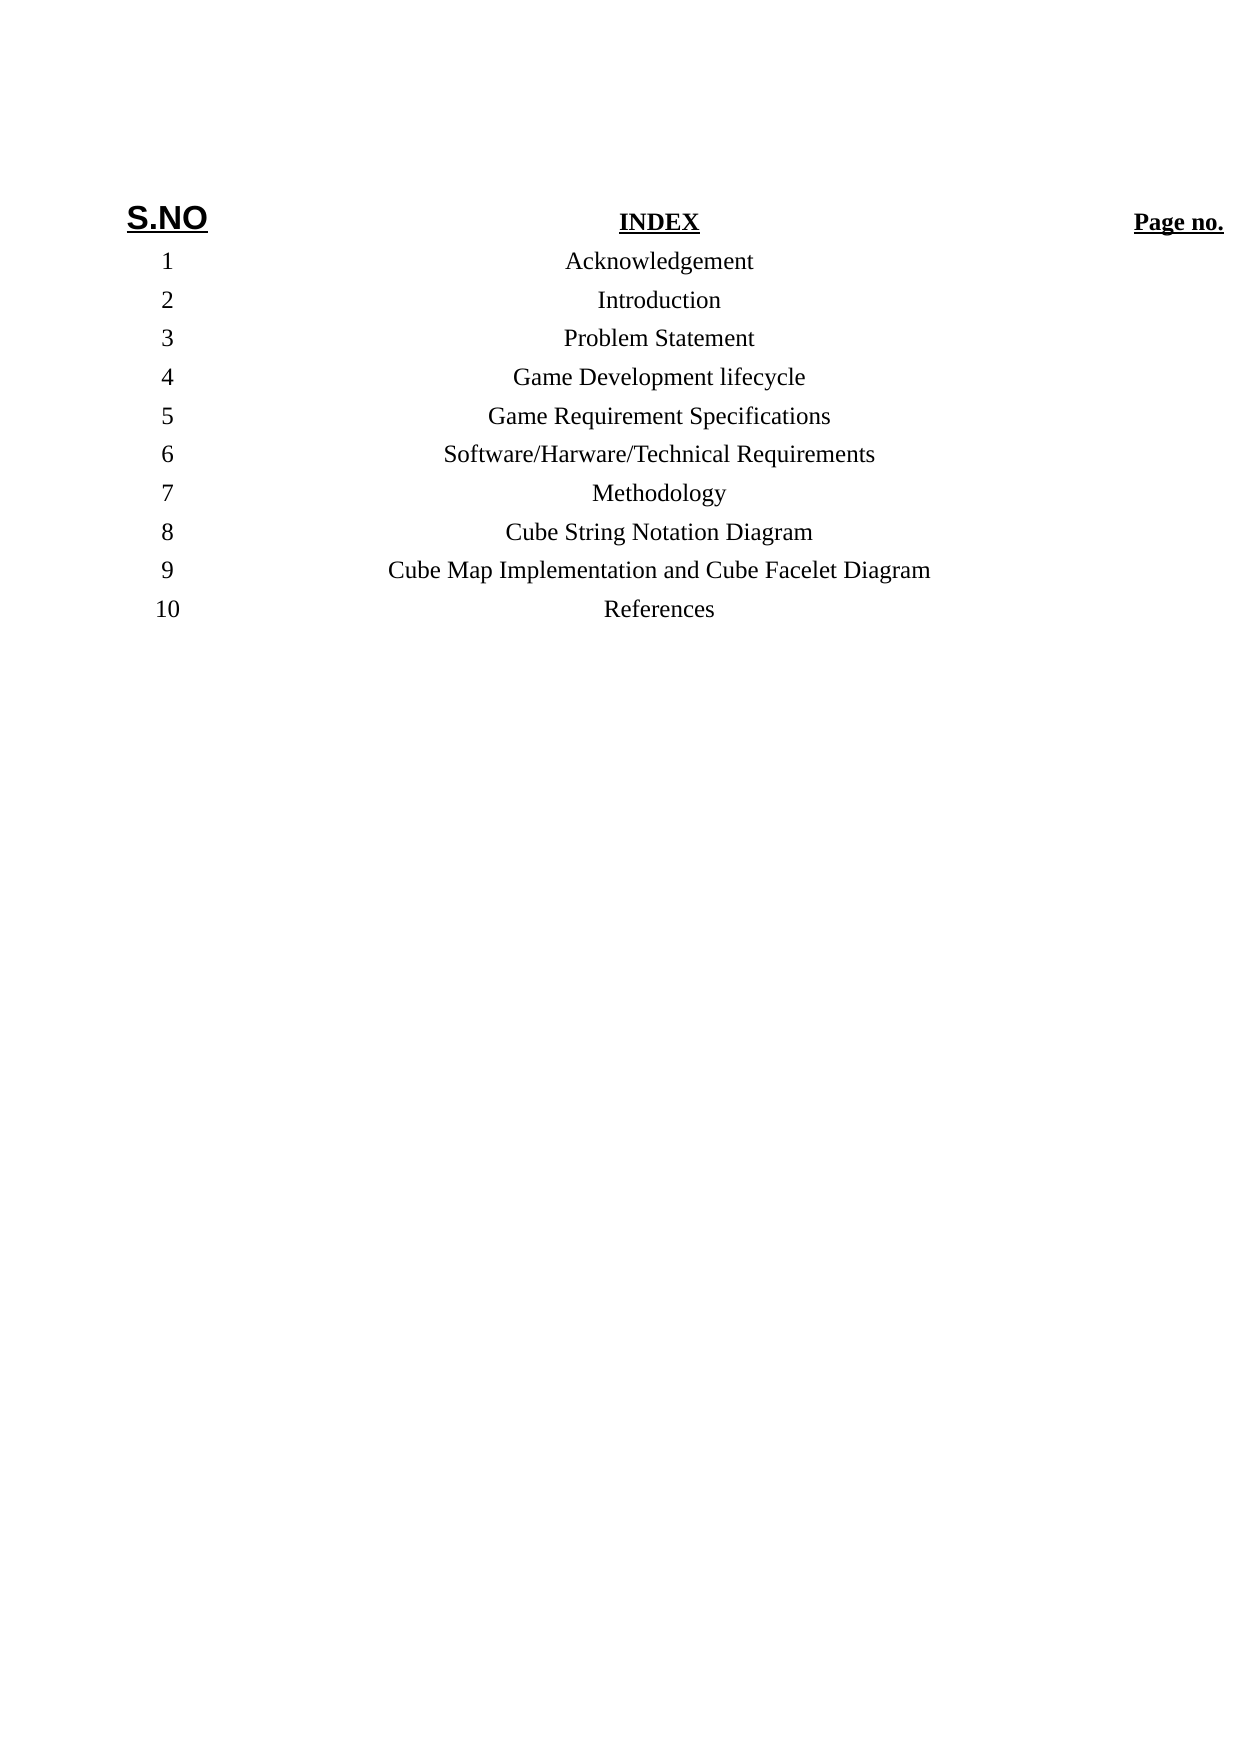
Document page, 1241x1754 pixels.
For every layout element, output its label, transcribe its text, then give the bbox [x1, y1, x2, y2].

table_cell 7 [115, 468, 219, 507]
table_header INDEX [219, 198, 1099, 236]
table_cell [1099, 275, 1240, 313]
table_cell 1 [115, 236, 219, 275]
table_cell 10 [115, 584, 219, 623]
table_cell 6 [115, 430, 219, 468]
table_cell [1099, 545, 1240, 584]
table_cell 8 [115, 507, 219, 545]
table_cell Acknowledgement [219, 236, 1099, 275]
table_cell 9 [115, 545, 219, 584]
table_cell [1099, 391, 1240, 429]
table_cell [1099, 430, 1240, 468]
table_cell Game Requirement Specifications [219, 391, 1099, 429]
table_cell Problem Statement [219, 314, 1099, 352]
table_cell [1099, 314, 1240, 352]
table_header S.NO [115, 198, 219, 236]
table_cell Methodology [219, 468, 1099, 507]
table_cell 2 [115, 275, 219, 313]
table_cell Cube Map Implementation and Cube Facelet Diagram [219, 545, 1099, 584]
table_cell Game Development lifecycle [219, 352, 1099, 391]
table_cell References [219, 584, 1099, 623]
table_cell [1099, 236, 1240, 275]
table_cell Software/Harware/Technical Requirements [219, 430, 1099, 468]
table_header Page no. [1099, 198, 1240, 236]
table_cell Introduction [219, 275, 1099, 313]
table_cell [1099, 468, 1240, 507]
table_cell 3 [115, 314, 219, 352]
table_cell [1099, 352, 1240, 391]
table_cell Cube String Notation Diagram [219, 507, 1099, 545]
table_cell 5 [115, 391, 219, 429]
table_cell [1099, 584, 1240, 623]
table_cell [1099, 507, 1240, 545]
table_cell 4 [115, 352, 219, 391]
